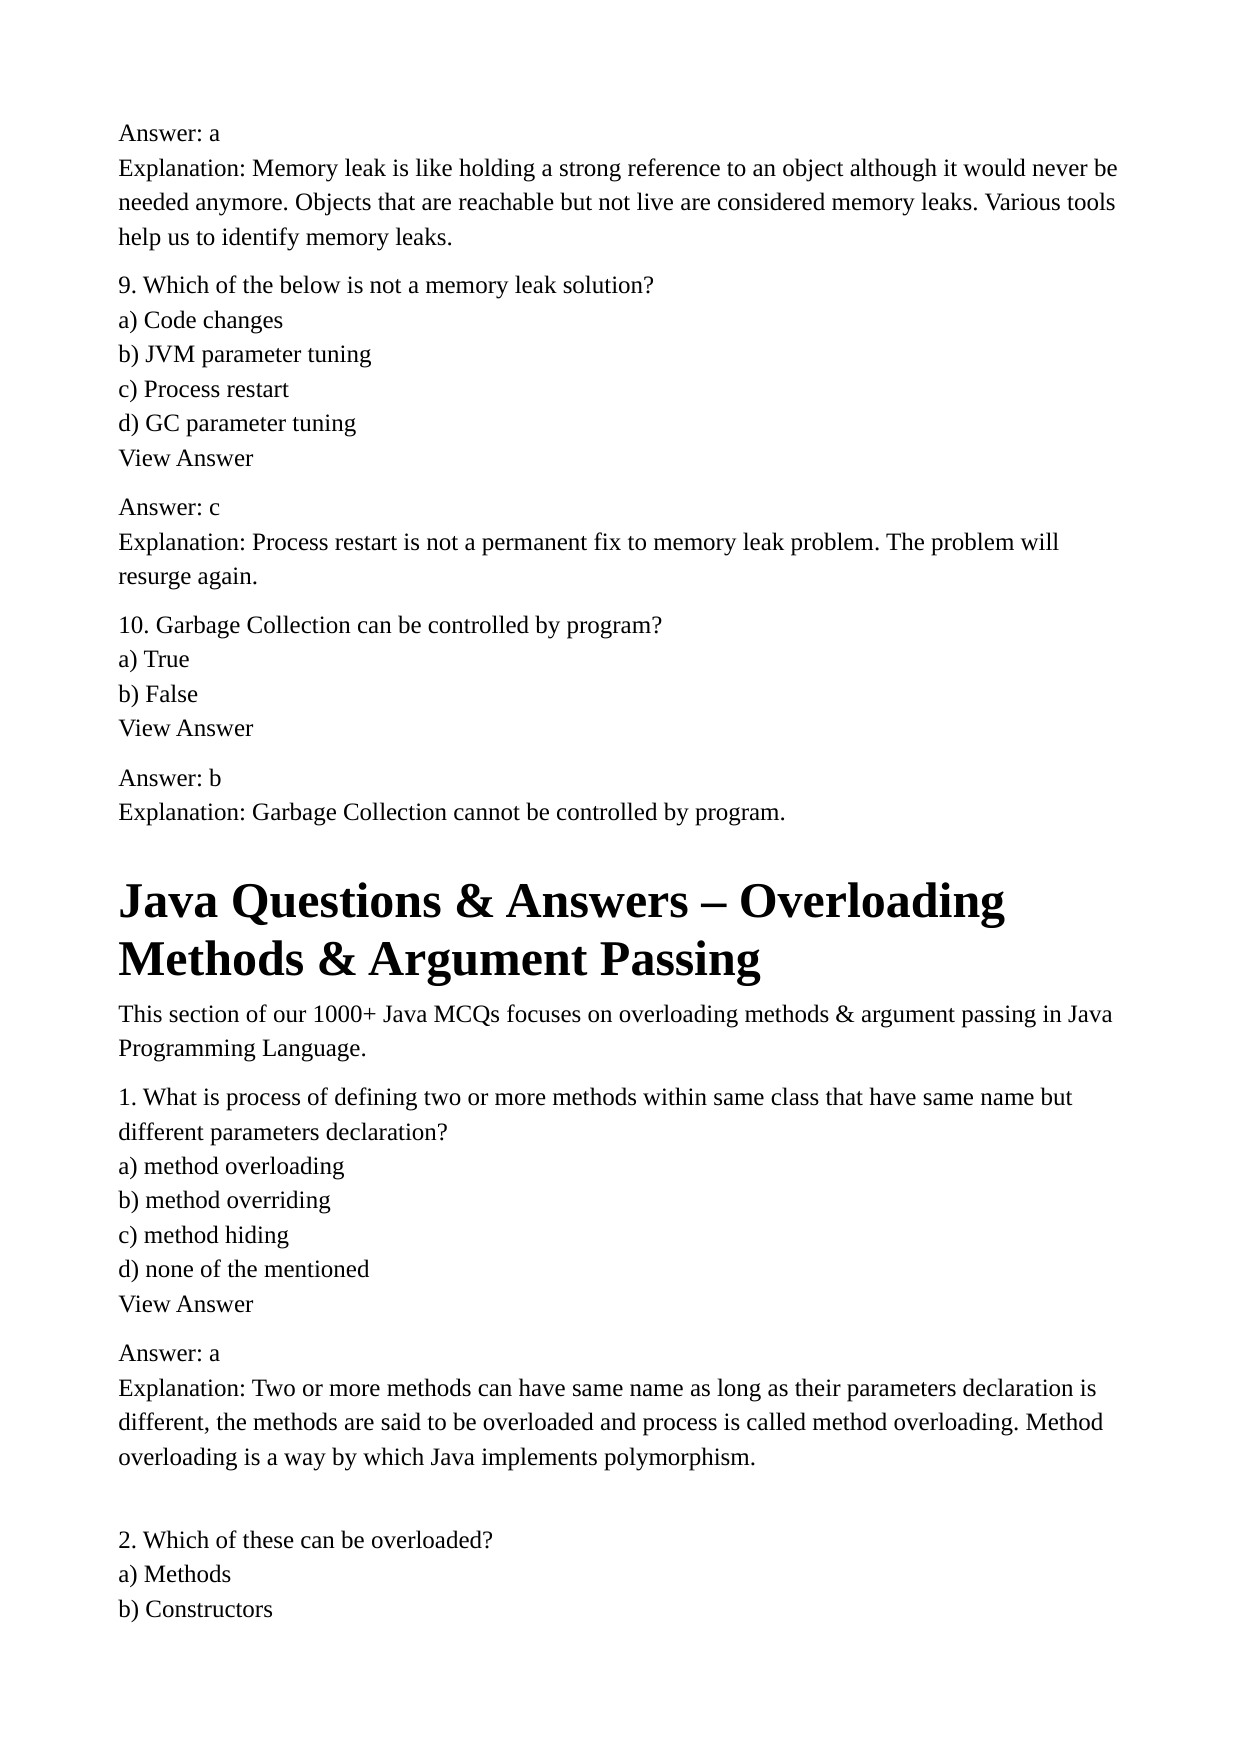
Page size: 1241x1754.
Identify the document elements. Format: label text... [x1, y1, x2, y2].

subtitle Java Questions & Answers – Overloading Methods & Argument Passing [118, 871, 1122, 986]
text Answer: a Explanation: Memory leak is like holding a strong reference to an object although it would never be needed anymore. Objects that are reachable but not live are considered memory leaks. Various tools help us to identify memory leaks. [118, 118, 1122, 250]
text 10. Garbage Collection can be controlled by program? a) True b) False View Answer [118, 610, 1122, 742]
text 9. Which of the below is not a memory leak solution? a) Code changes b) JVM parameter tuning c) Process restart d) GC parameter tuning View Answer [118, 271, 1122, 472]
text Answer: b Explanation: Garbage Collection cannot be controlled by program. [118, 763, 1122, 826]
text Answer: c Explanation: Process restart is not a permanent fix to memory leak problem. The problem will resurge again. [118, 492, 1122, 590]
text 1. What is process of defining two or more methods within same class that have same name but different parameters declaration? a) method overloading b) method overriding c) method hiding d) none of the mentioned View Answer [118, 1082, 1122, 1318]
text 2. Which of these can be overloaded? a) Methods b) Constructors [118, 1525, 1122, 1623]
text Answer: a Explanation: Two or more methods can have same name as long as their parameters declaration is different, the methods are said to be overloaded and process is called method overloading. Method overloading is a way by which Java implements polymorphism. [118, 1338, 1122, 1505]
text This section of our 1000+ Java MCQs focuses on overloading methods & argument passing in Java Programming Language. [118, 999, 1122, 1062]
